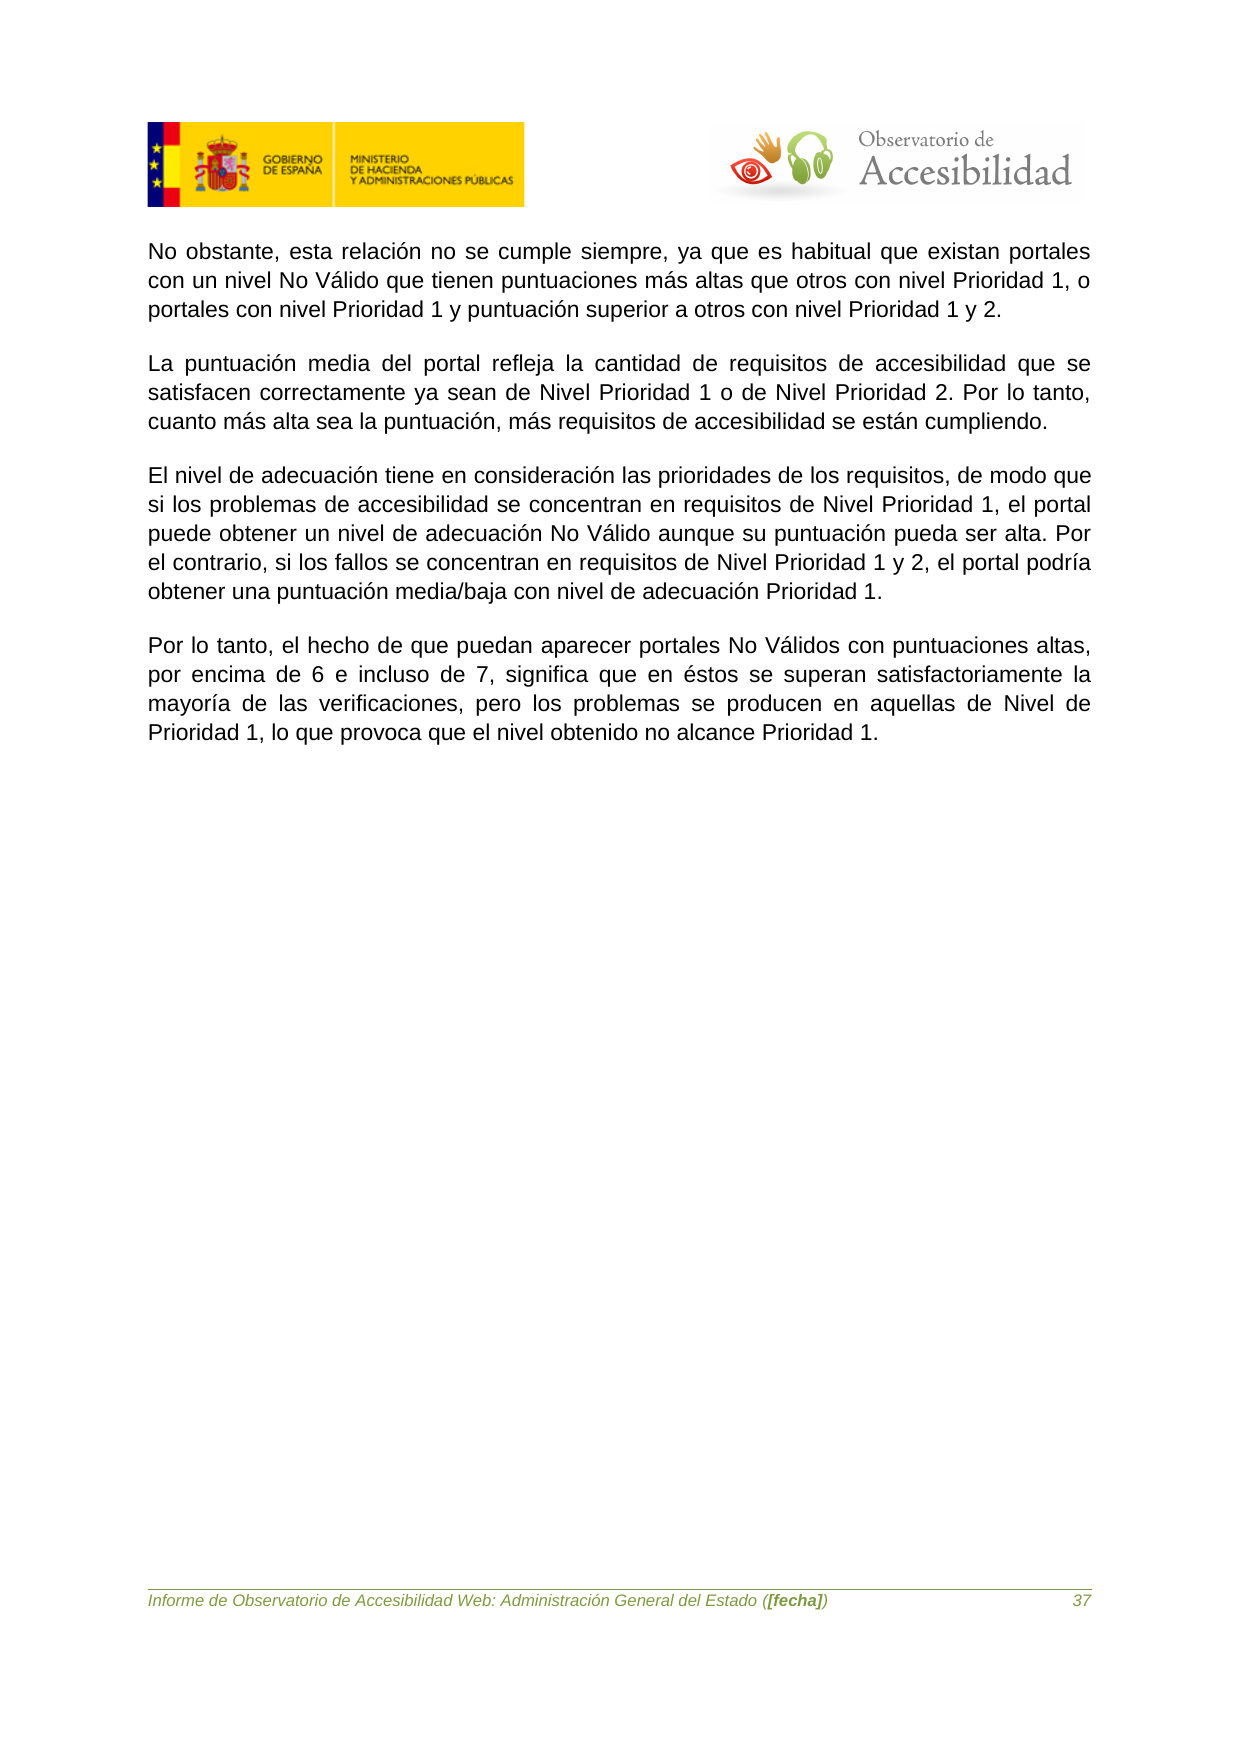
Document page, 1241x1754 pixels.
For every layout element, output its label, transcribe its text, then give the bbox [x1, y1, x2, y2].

text Por lo tanto, el hecho de que puedan aparecer portales No Válidos con puntuaciones altas, por encima de 6 e incluso de 7, significa que en éstos se superan satisfactoriamente la mayoría de las verificaciones, pero los problemas se producen en aquellas de Nivel de Prioridad 1, lo que provoca que el nivel obtenido no alcance Prioridad 1. [148, 632, 1092, 745]
text La puntuación media del portal refleja la cantidad de requisitos de accesibilidad que se satisfacen correctamente ya sean de Nivel Prioridad 1 o de Nivel Prioridad 2. Por lo tanto, cuanto más alta sea la puntuación, más requisitos de accesibilidad se están cumpliendo. [148, 350, 1092, 434]
text El nivel de adecuación tiene en consideración las prioridades de los requisitos, de modo que si los problemas de accesibilidad se concentran en requisitos de Nivel Prioridad 1, el portal puede obtener un nivel de adecuación No Válido aunque su puntuación pueda ser alta. Por el contrario, si los fallos se concentran en requisitos de Nivel Prioridad 1 y 2, el portal podría obtener una puntuación media/baja con nivel de adecuación Prioridad 1. [148, 462, 1092, 604]
picture [710, 122, 1086, 205]
text No obstante, esta relación no se cumple siempre, ya que es habitual que existan portales con un nivel No Válido que tienen puntuaciones más altas que otros con nivel Prioridad 1, o portales con nivel Prioridad 1 y puntuación superior a otros con nivel Prioridad 1 y 2. [148, 238, 1092, 322]
picture [147, 122, 525, 207]
